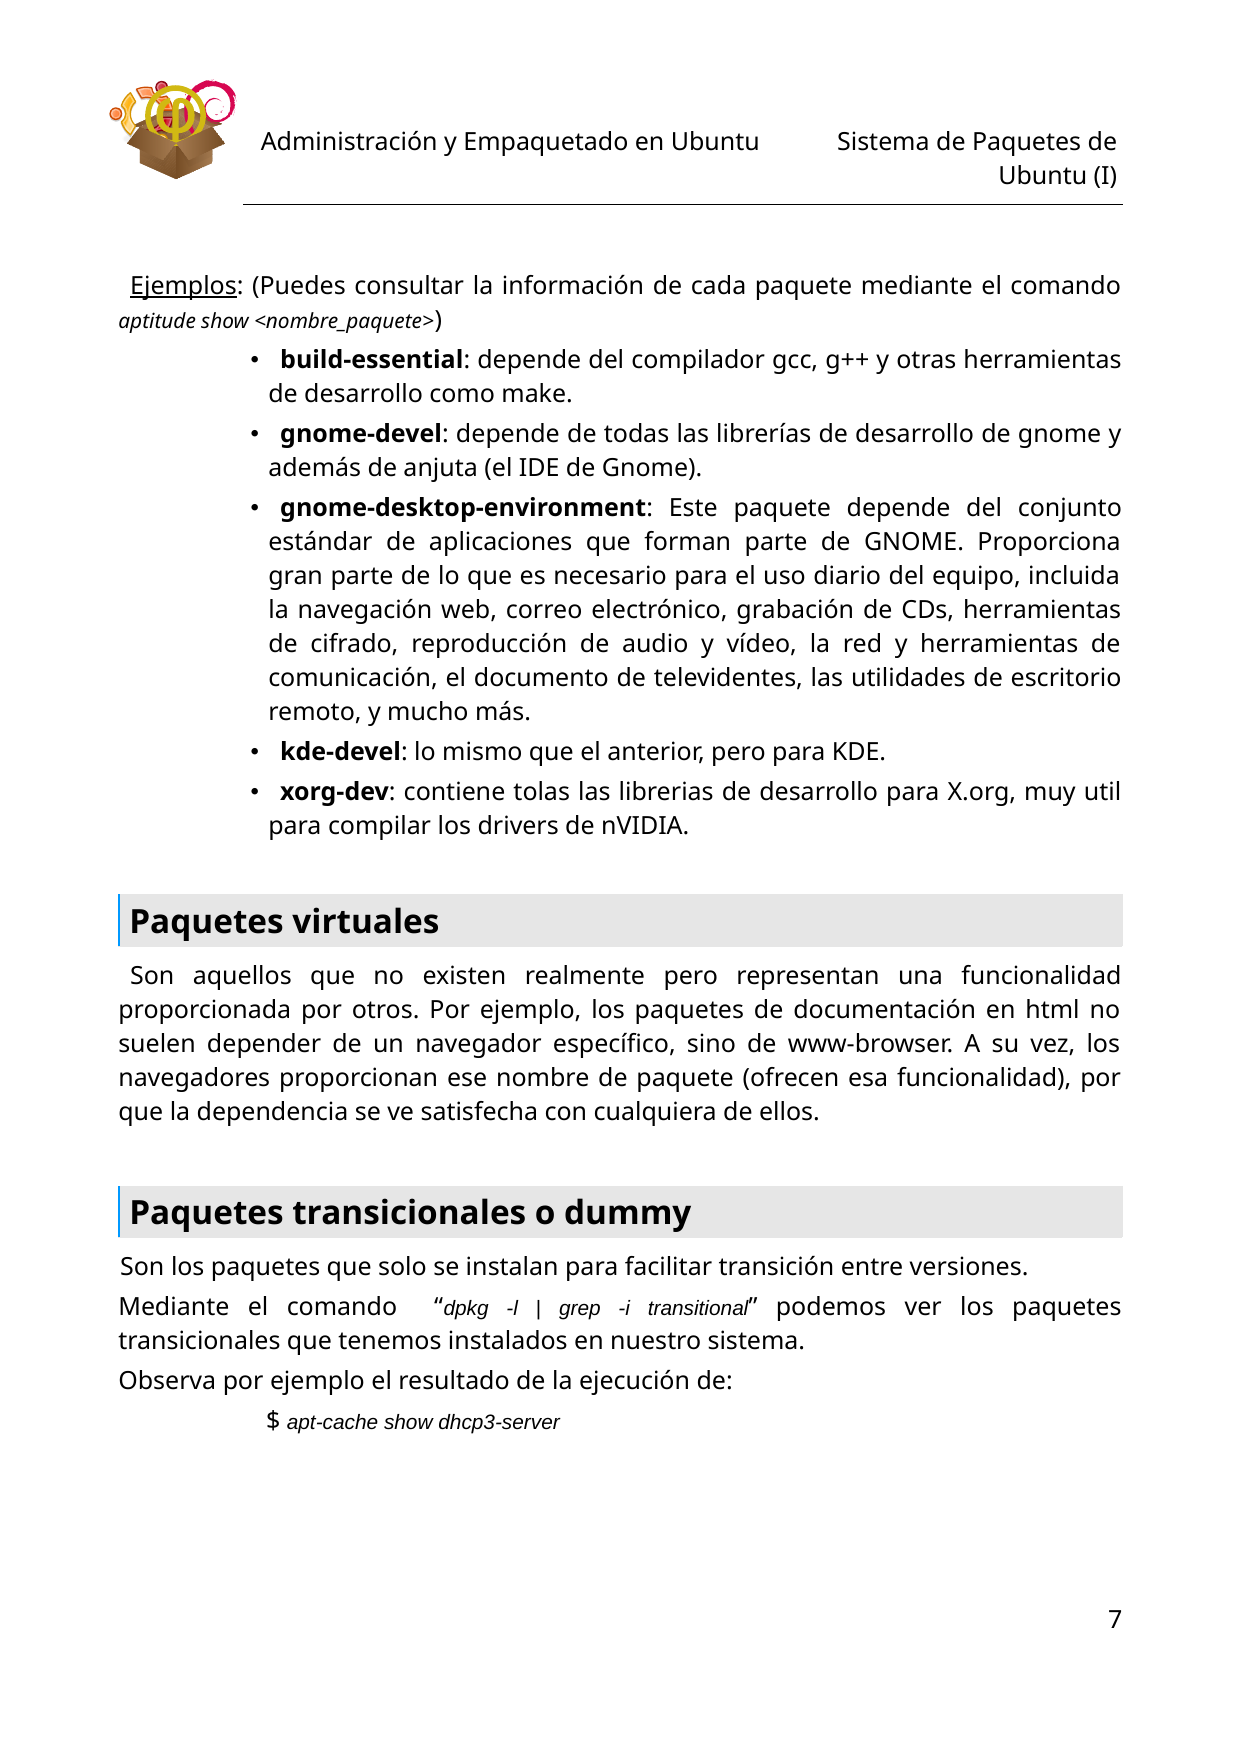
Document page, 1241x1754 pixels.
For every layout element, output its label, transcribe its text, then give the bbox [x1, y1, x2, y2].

list gnome-desktop-environment: Este paquete depende del conjunto estándar de aplicaciones que forman parte de GNOME. Proporciona gran parte de lo que es necesario para el uso diario del equipo, incluida la navegación web, correo electrónico, grabación de CDs, herramientas de cifrado, reproducción de audio y vídeo, la red y herramientas de comunicación, el documento de televidentes, las utilidades de escritorio remoto, y mucho más. [239, 489, 1122, 728]
text $ apt-cache show dhcp3-server [192, 1403, 1122, 1437]
text Son aquellos que no existen realmente pero representan una funcionalidad proporcionada por otros. Por ejemplo, los paquetes de documentación en html no suelen depender de un navegador específico, sino de www-browser. A su vez, los navegadores proporcionan ese nombre de paquete (ofrecen esa funcionalidad), por que la dependencia se ve satisfecha con cualquiera de ellos. [118, 958, 1122, 1128]
list xorg-dev: contiene tolas las librerias de desarrollo para X.org, muy util para compilar los drivers de nVIDIA. [239, 774, 1122, 842]
subtitle Paquetes virtuales [120, 895, 1122, 946]
text Observa por ejemplo el resultado de la ejecución de: [118, 1363, 1122, 1397]
subtitle Paquetes transicionales o dummy [120, 1187, 1122, 1237]
text Mediante el comando “dpkg -l | grep -i transitional” podemos ver los paquetes transicionales que tenemos instalados en nuestro sistema. [118, 1289, 1122, 1357]
list kde-devel: lo mismo que el anterior, pero para KDE. [239, 734, 1122, 768]
list Son los paquetes que solo se instalan para facilitar transición entre versiones. [82, 1249, 1122, 1283]
list gnome-devel: depende de todas las librerías de desarrollo de gnome y además de anjuta (el IDE de Gnome). [239, 415, 1122, 483]
list build-essential: depende del compilador gcc, g++ y otras herramientas de desarrollo como make. [239, 341, 1122, 409]
text Ejemplos: (Puedes consultar la información de cada paquete mediante el comando aptitude show <nombre_paquete>) [118, 267, 1122, 335]
